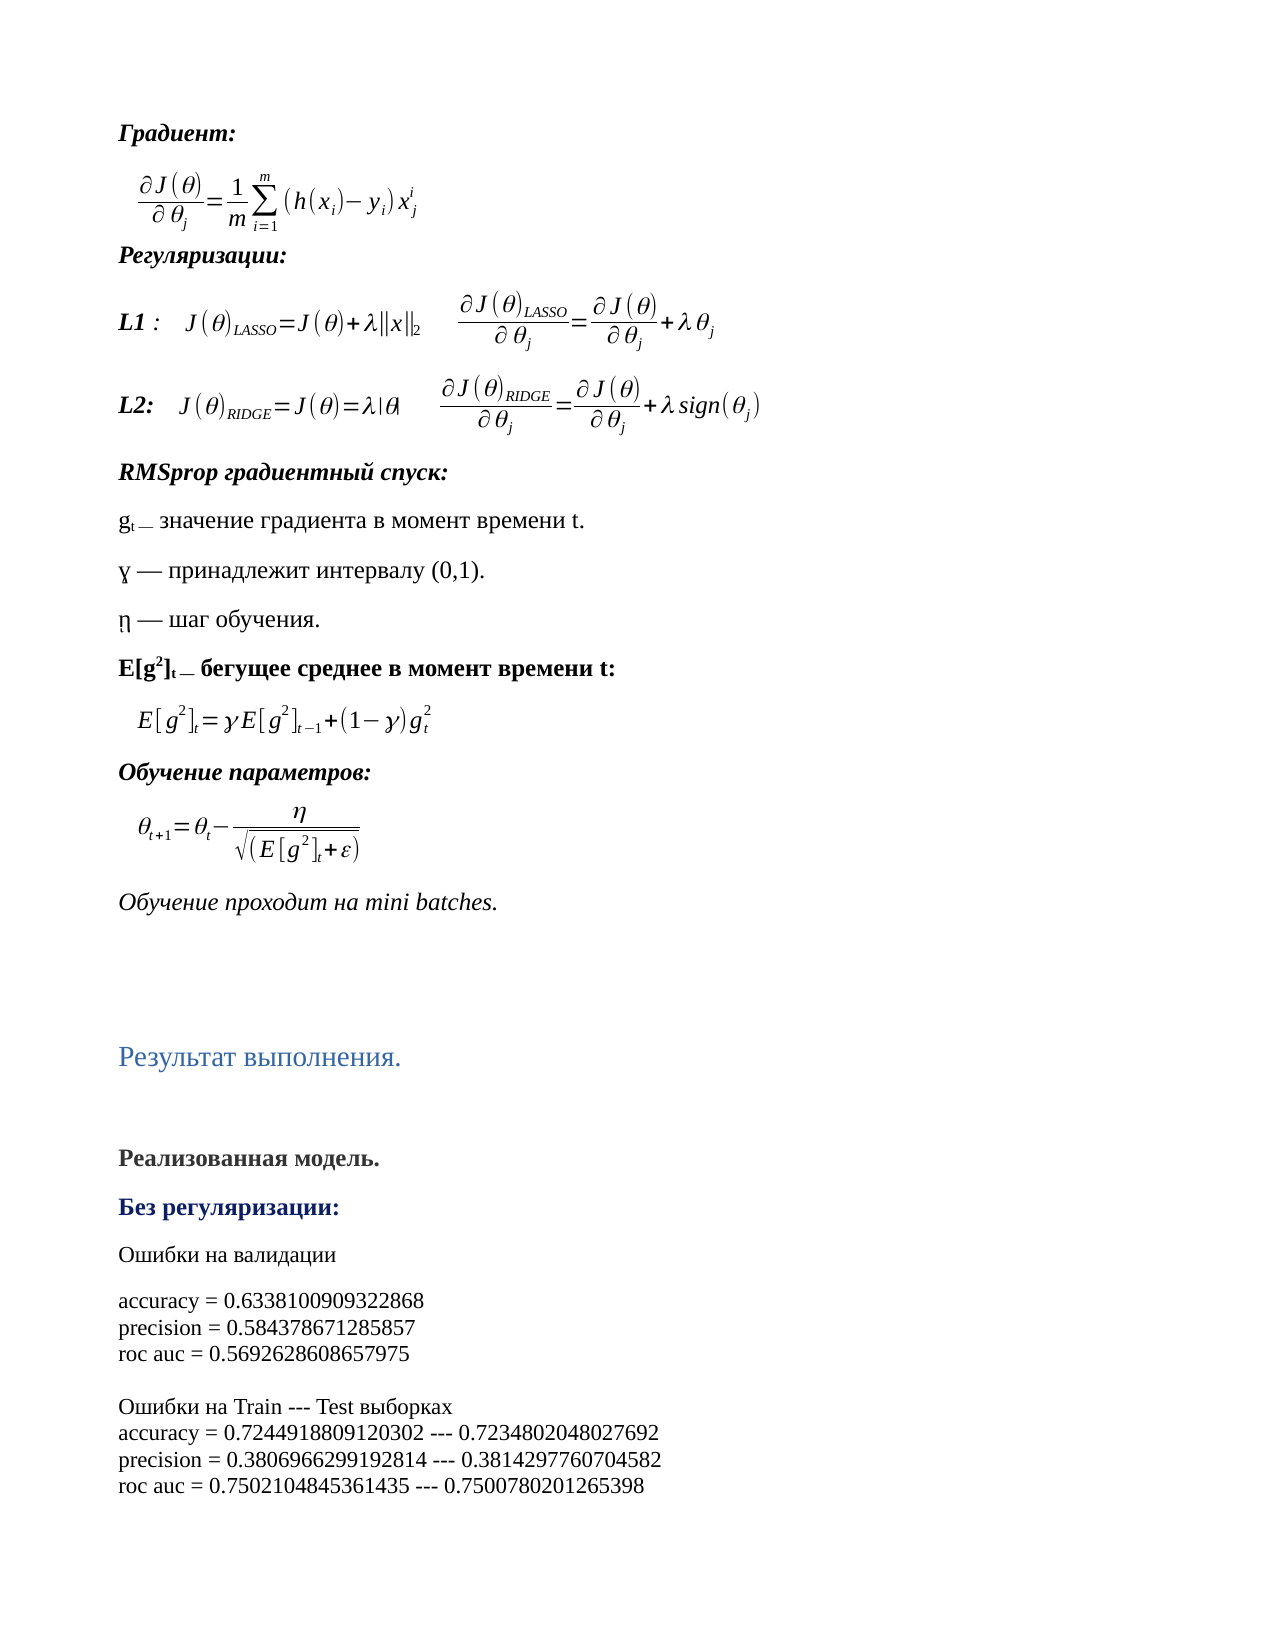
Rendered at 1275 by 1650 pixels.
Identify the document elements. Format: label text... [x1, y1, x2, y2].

text accuracy = 0.6338100909322868 [118, 1287, 1157, 1314]
text L1 : [118, 289, 1157, 353]
text Без регуляризации: [118, 1192, 1157, 1221]
text Результат выполнения. [118, 1039, 1157, 1073]
text precision = 0.3806966299192814 --- 0.3814297760704582 [118, 1446, 1157, 1472]
text Ошибки на валидации [118, 1241, 1157, 1268]
text L2: [118, 373, 1157, 436]
text Регуляризации: [118, 167, 1157, 269]
text precision = 0.584378671285857 [118, 1314, 1157, 1340]
text Обучение проходит на mini batches. [118, 887, 1157, 915]
text roc auc = 0.7502104845361435 --- 0.7500780201265398 [118, 1472, 1157, 1498]
text accuracy = 0.7244918809120302 --- 0.7234802048027692 [118, 1419, 1157, 1446]
text ɣ — принадлежит интервалу (0,1). [118, 555, 1157, 583]
text Ошибки на Train --- Test выборках [118, 1393, 1157, 1419]
text gt — значение градиента в момент времени t. [118, 506, 1157, 534]
text ῃ — шаг обучения. [118, 604, 1157, 632]
text RMSprop градиентный спуск: [118, 457, 1157, 485]
text Обучение параметров: [118, 757, 1157, 786]
text roc auc = 0.5692628608657975 [118, 1340, 1157, 1367]
text Реализованная модель. [118, 1143, 1157, 1172]
text E[g2]t — бегущее среднее в момент времени t: [118, 653, 1157, 682]
text Градиент: [118, 118, 1157, 147]
